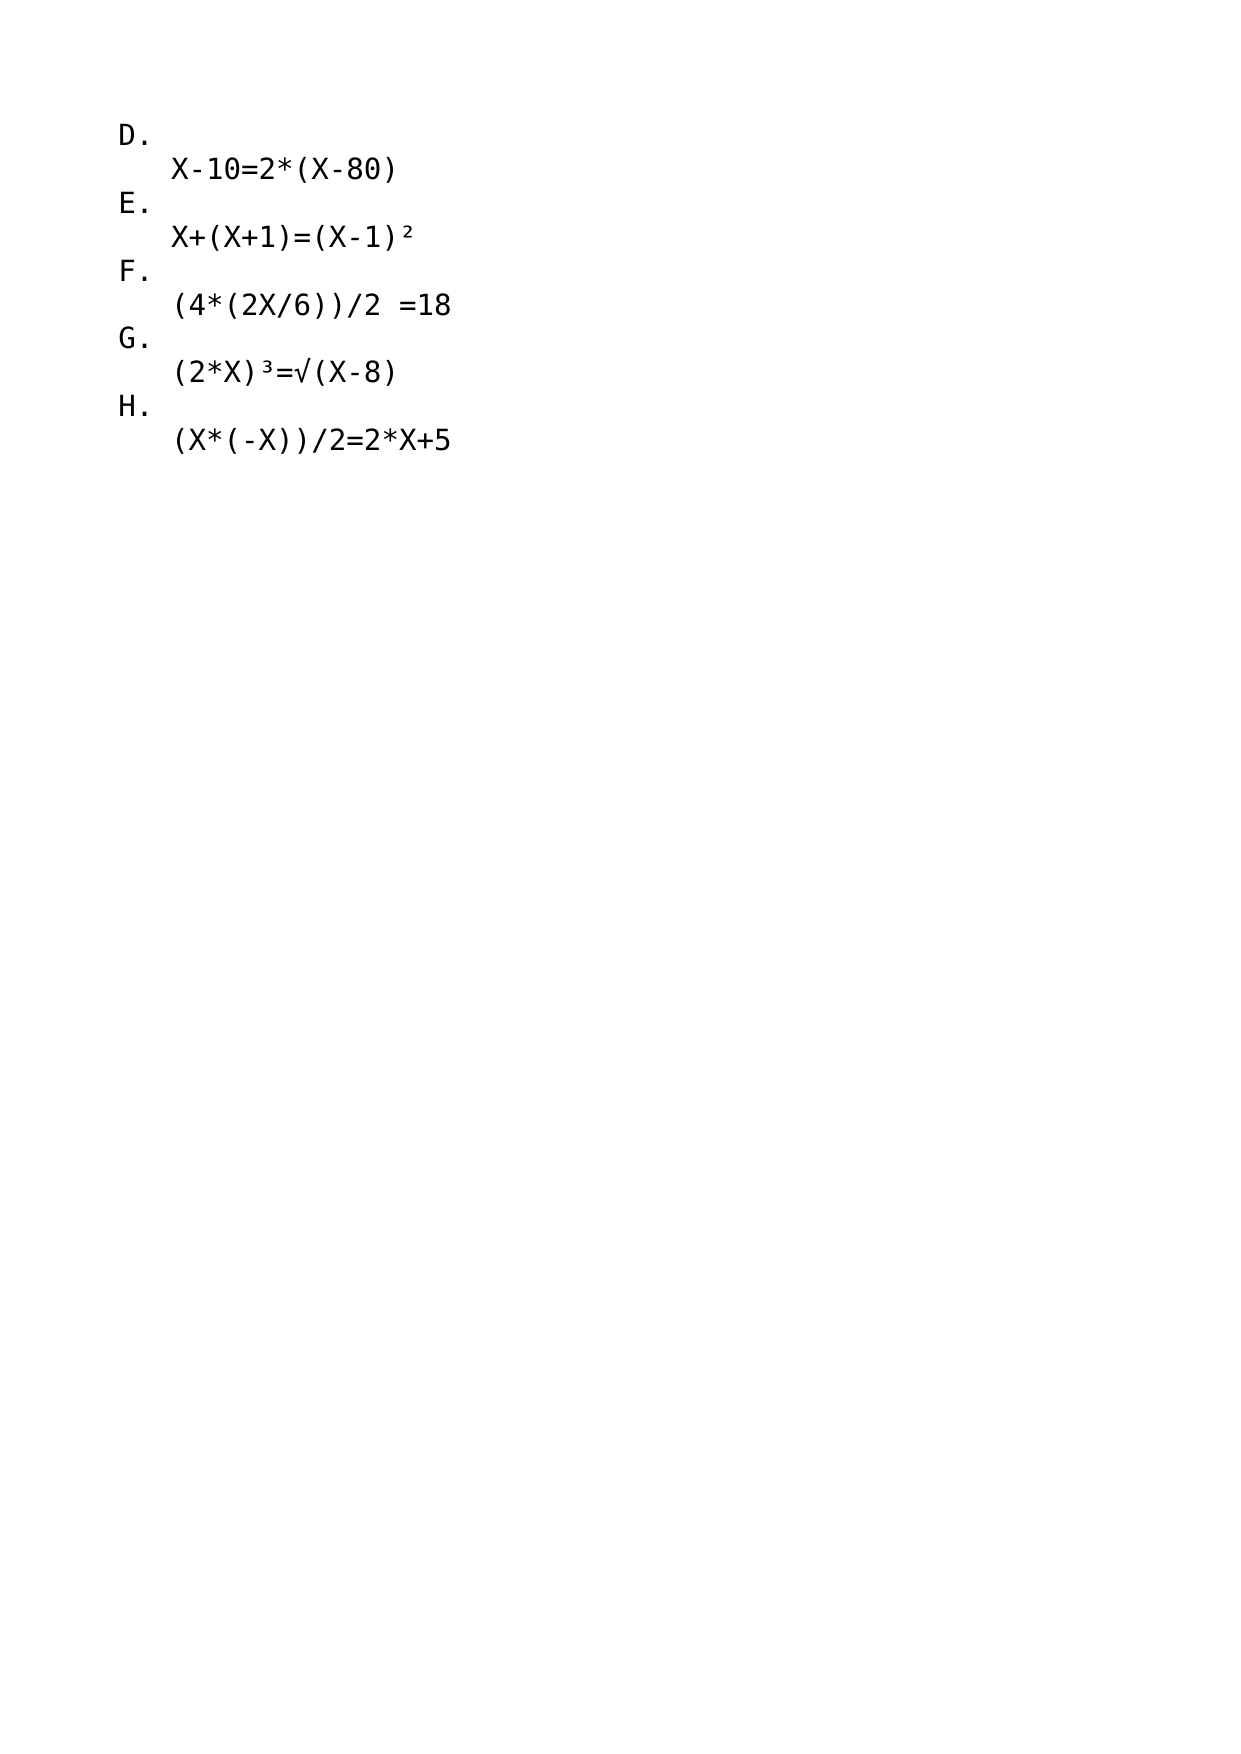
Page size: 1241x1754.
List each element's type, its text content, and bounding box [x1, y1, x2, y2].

text F. [118, 254, 1122, 288]
text (X*(-X))/2=2*X+5 [118, 424, 1122, 458]
text X+(X+1)=(X-1)² [118, 220, 1122, 254]
text D. [118, 118, 1122, 152]
text X-10=2*(X-80) [118, 152, 1122, 186]
text (2*X)³=√(X-8) [118, 356, 1122, 390]
text (4*(2X/6))/2 =18 [118, 288, 1122, 322]
text G. [118, 322, 1122, 356]
text E. [118, 186, 1122, 220]
text H. [118, 390, 1122, 424]
